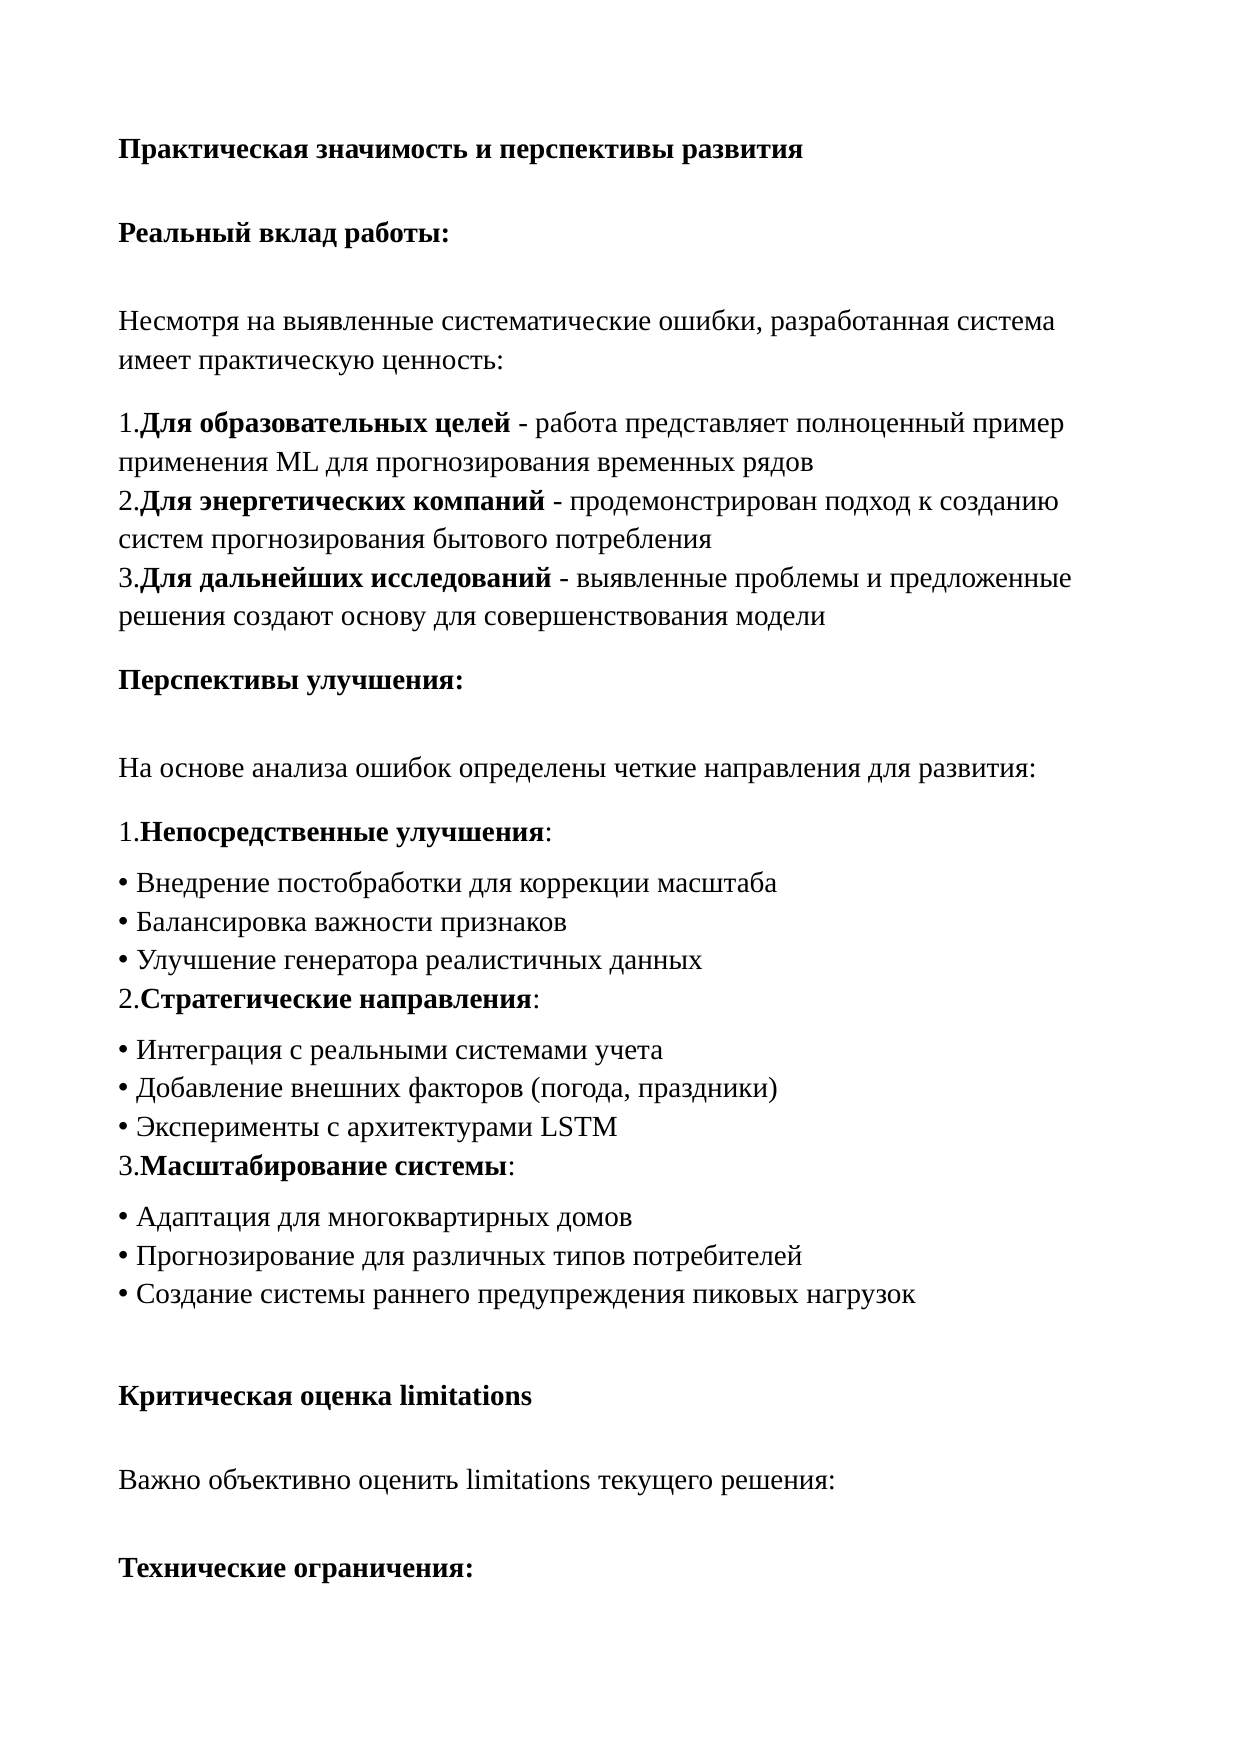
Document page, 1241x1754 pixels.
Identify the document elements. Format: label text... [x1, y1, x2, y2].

list Интеграция с реальными системами учета [118, 1032, 1122, 1066]
text На основе анализа ошибок определены четкие направления для развития: [118, 750, 1122, 784]
list Создание системы раннего предупреждения пиковых нагрузок [118, 1276, 1122, 1310]
list Для образовательных целей - работа представляет полноценный пример применения ML для прогнозирования временных рядов [118, 406, 1122, 478]
list Для энергетических компаний - продемонстрирован подход к созданию систем прогнозирования бытового потребления [118, 483, 1122, 555]
list Стратегические направления: [118, 981, 1122, 1014]
list Внедрение постобработки для коррекции масштаба [118, 865, 1122, 899]
subtitle Критическая оценка limitations [118, 1365, 1122, 1412]
list Прогнозирование для различных типов потребителей [118, 1238, 1122, 1271]
list Масштабирование системы: [118, 1148, 1122, 1181]
list Для дальнейших исследований - выявленные проблемы и предложенные решения создают основу для совершенствования модели [118, 560, 1122, 632]
list Адаптация для многоквартирных домов [118, 1199, 1122, 1233]
list Непосредственные улучшения: [118, 814, 1122, 847]
subtitle Практическая значимость и перспективы развития [118, 118, 1122, 165]
text Перспективы улучшения: [118, 662, 1122, 695]
list Улучшение генератора реалистичных данных [118, 942, 1122, 976]
text Важно объективно оценить limitations текущего решения: [118, 1462, 1122, 1495]
text Технические ограничения: [118, 1550, 1122, 1584]
text Несмотря на выявленные систематические ошибки, разработанная система имеет практическую ценность: [118, 303, 1122, 376]
list Эксперименты с архитектурами LSTM [118, 1109, 1122, 1143]
list Балансировка важности признаков [118, 904, 1122, 937]
text Реальный вклад работы: [118, 215, 1122, 248]
list Добавление внешних факторов (погода, праздники) [118, 1071, 1122, 1104]
